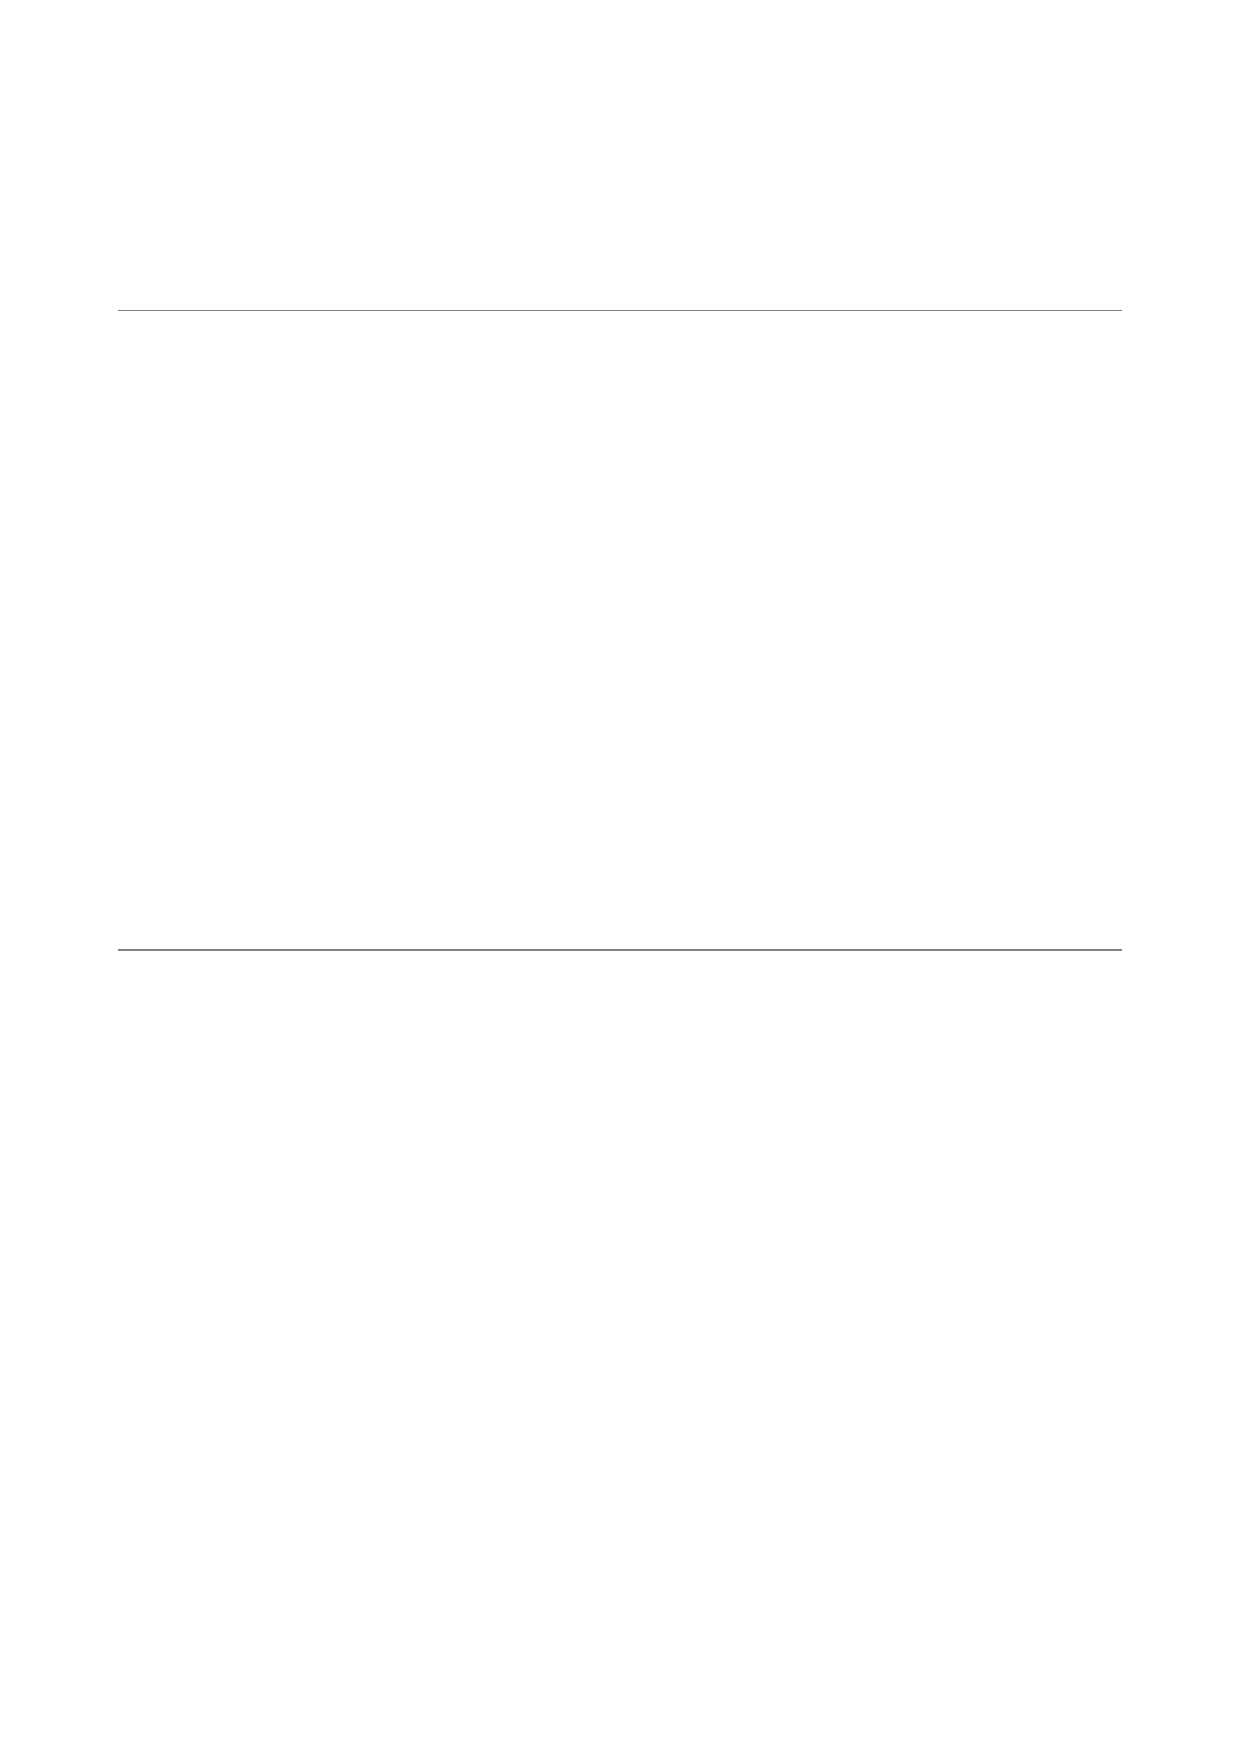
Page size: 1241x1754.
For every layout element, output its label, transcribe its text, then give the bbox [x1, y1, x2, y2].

text console.log(c.name); // "Alex" [118, 1517, 1122, 1541]
list как это выглядит в спецификации [162, 662, 1122, 690]
list super() — момент появления this [162, 466, 1122, 497]
subtitle Краткое правило 🧠 [118, 118, 1122, 161]
text а если конструтктор не пеисать он сам сделает все а если писать конструтор [118, 807, 1122, 836]
list this создаётся в родительском конструкторе [162, 416, 1122, 447]
text super(...args); [118, 1346, 1122, 1369]
text Да, ты всё правильно понял 👍 Давай чётко разложим по полочкам, без воды. [118, 854, 1122, 916]
text class Child extends Parent {} [118, 1198, 1122, 1221]
text } [118, 1150, 1122, 1174]
text 👉 JavaScript сам автоматически создаст конструктор: [118, 1251, 1122, 1279]
text const c = new Child("Alex"); [118, 1494, 1122, 1517]
list До super() this трогать нельзя [162, 516, 1122, 547]
text constructor(name) { [118, 1079, 1122, 1103]
list почему в TS это тоже строго проверяется [162, 759, 1122, 788]
list Это защита от поломанного объекта [162, 566, 1122, 595]
text ❗ В constructor класса с extends первая строка — super() (если используешь this) [177, 174, 1063, 266]
subtitle Итог [118, 361, 1122, 404]
text this.name = name; [118, 1103, 1122, 1127]
text class Parent { [118, 1056, 1122, 1079]
list отличие от function + prototype [162, 709, 1122, 740]
text 📌 Поэтому: [118, 1446, 1122, 1475]
subtitle 1️⃣ Если НЕ писать constructor в дочернем классе [118, 1000, 1122, 1043]
text class Child extends Parent { [118, 1298, 1122, 1322]
text Если хочешь, могу дальше разобрать: [118, 614, 1122, 643]
text } [118, 1127, 1122, 1150]
text } [118, 1369, 1122, 1393]
text constructor(...args) { [118, 1322, 1122, 1346]
text } [118, 1393, 1122, 1417]
